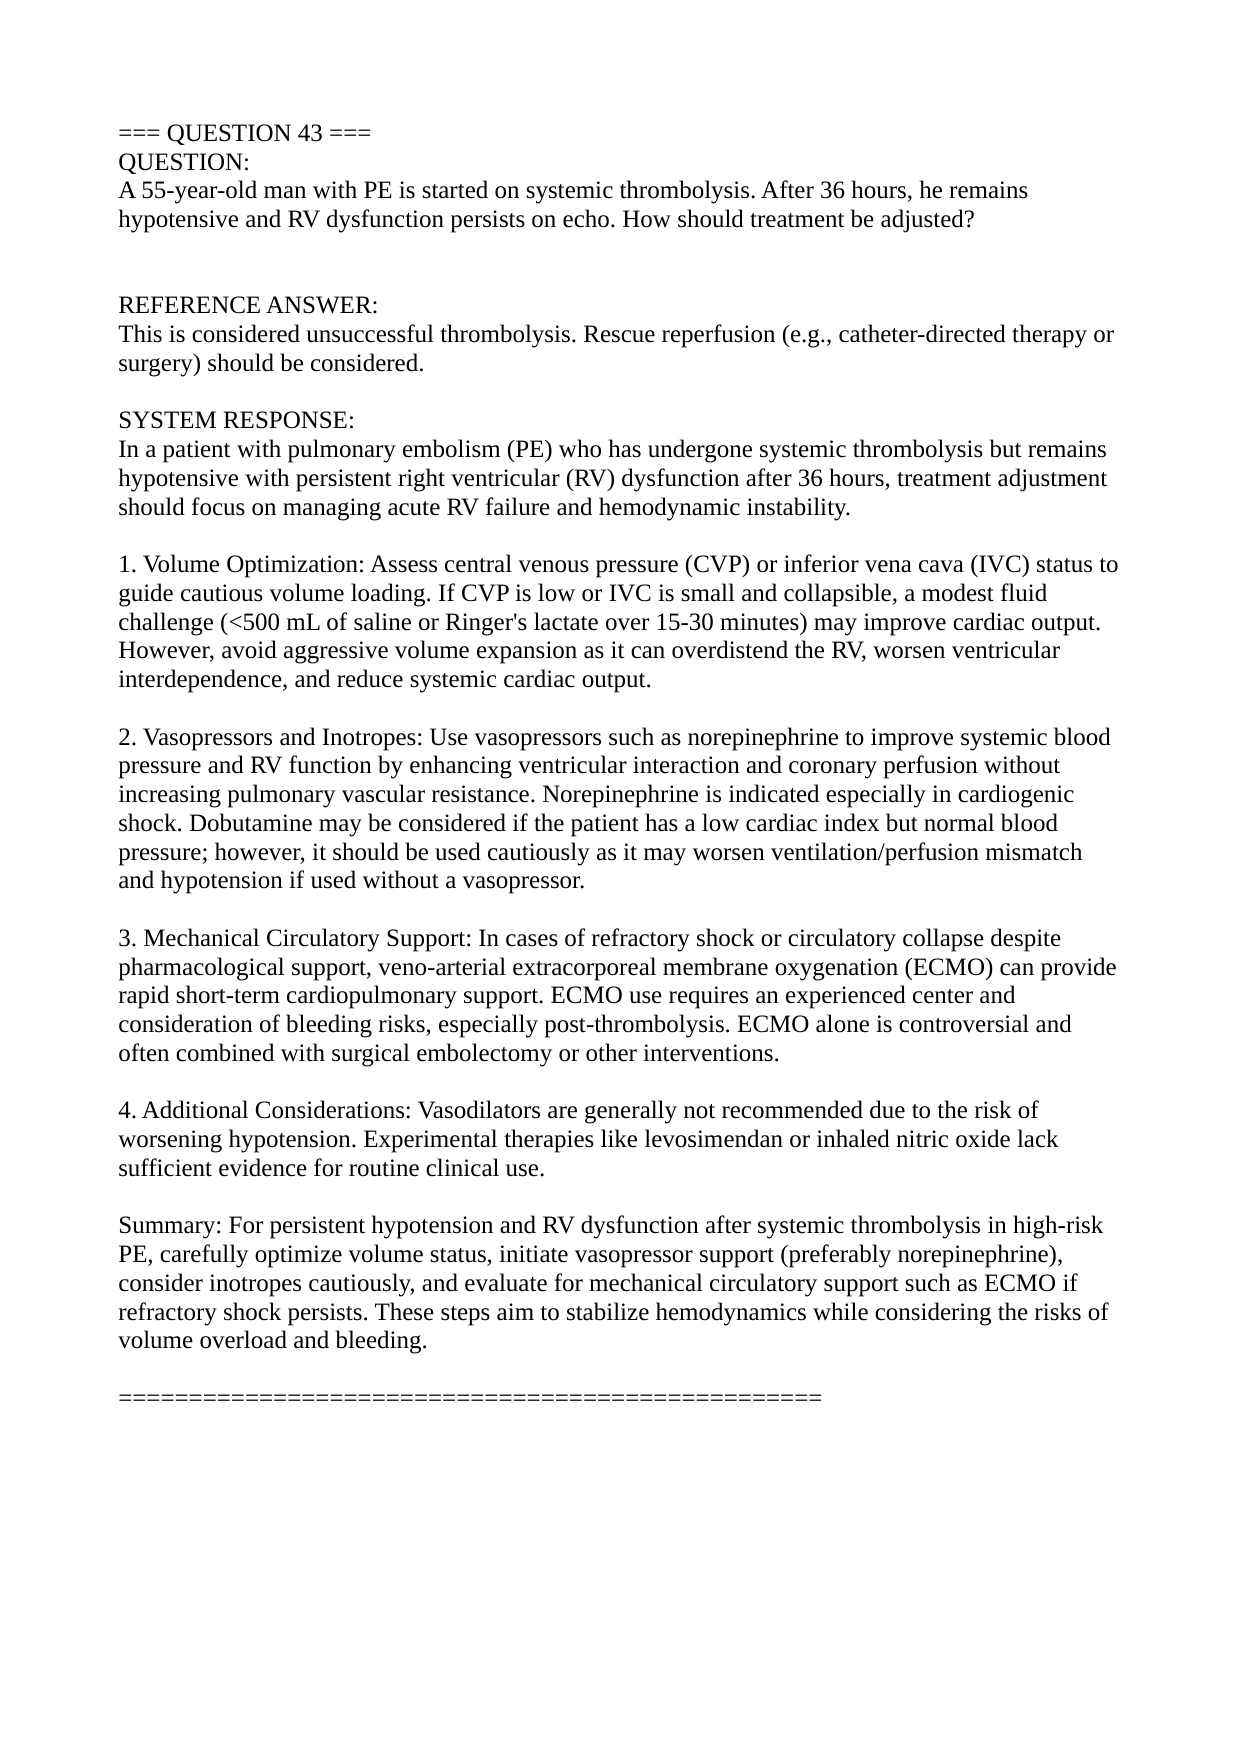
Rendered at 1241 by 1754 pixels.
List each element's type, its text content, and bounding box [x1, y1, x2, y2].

text === QUESTION 43 === QUESTION: A 55-year-old man with PE is started on systemic thrombolysis. After 36 hours, he remains hypotensive and RV dysfunction persists on echo. How should treatment be adjusted? REFERENCE ANSWER: This is considered unsuccessful thrombolysis. Rescue reperfusion (e.g., catheter-directed therapy or surgery) should be considered. SYSTEM RESPONSE: In a patient with pulmonary embolism (PE) who has undergone systemic thrombolysis but remains hypotensive with persistent right ventricular (RV) dysfunction after 36 hours, treatment adjustment should focus on managing acute RV failure and hemodynamic instability. 1. Volume Optimization: Assess central venous pressure (CVP) or inferior vena cava (IVC) status to guide cautious volume loading. If CVP is low or IVC is small and collapsible, a modest fluid challenge (<500 mL of saline or Ringer's lactate over 15-30 minutes) may improve cardiac output. However, avoid aggressive volume expansion as it can overdistend the RV, worsen ventricular interdependence, and reduce systemic cardiac output. 2. Vasopressors and Inotropes: Use vasopressors such as norepinephrine to improve systemic blood pressure and RV function by enhancing ventricular interaction and coronary perfusion without increasing pulmonary vascular resistance. Norepinephrine is indicated especially in cardiogenic shock. Dobutamine may be considered if the patient has a low cardiac index but normal blood pressure; however, it should be used cautiously as it may worsen ventilation/perfusion mismatch and hypotension if used without a vasopressor. 3. Mechanical Circulatory Support: In cases of refractory shock or circulatory collapse despite pharmacological support, veno-arterial extracorporeal membrane oxygenation (ECMO) can provide rapid short-term cardiopulmonary support. ECMO use requires an experienced center and consideration of bleeding risks, especially post-thrombolysis. ECMO alone is controversial and often combined with surgical embolectomy or other interventions. 4. Additional Considerations: Vasodilators are generally not recommended due to the risk of worsening hypotension. Experimental therapies like levosimendan or inhaled nitric oxide lack sufficient evidence for routine clinical use. Summary: For persistent hypotension and RV dysfunction after systemic thrombolysis in high-risk PE, carefully optimize volume status, initiate vasopressor support (preferably norepinephrine), consider inotropes cautiously, and evaluate for mechanical circulatory support such as ECMO if refractory shock persists. These steps aim to stabilize hemodynamics while considering the risks of volume overload and bleeding. ================================================== [118, 118, 1122, 1412]
